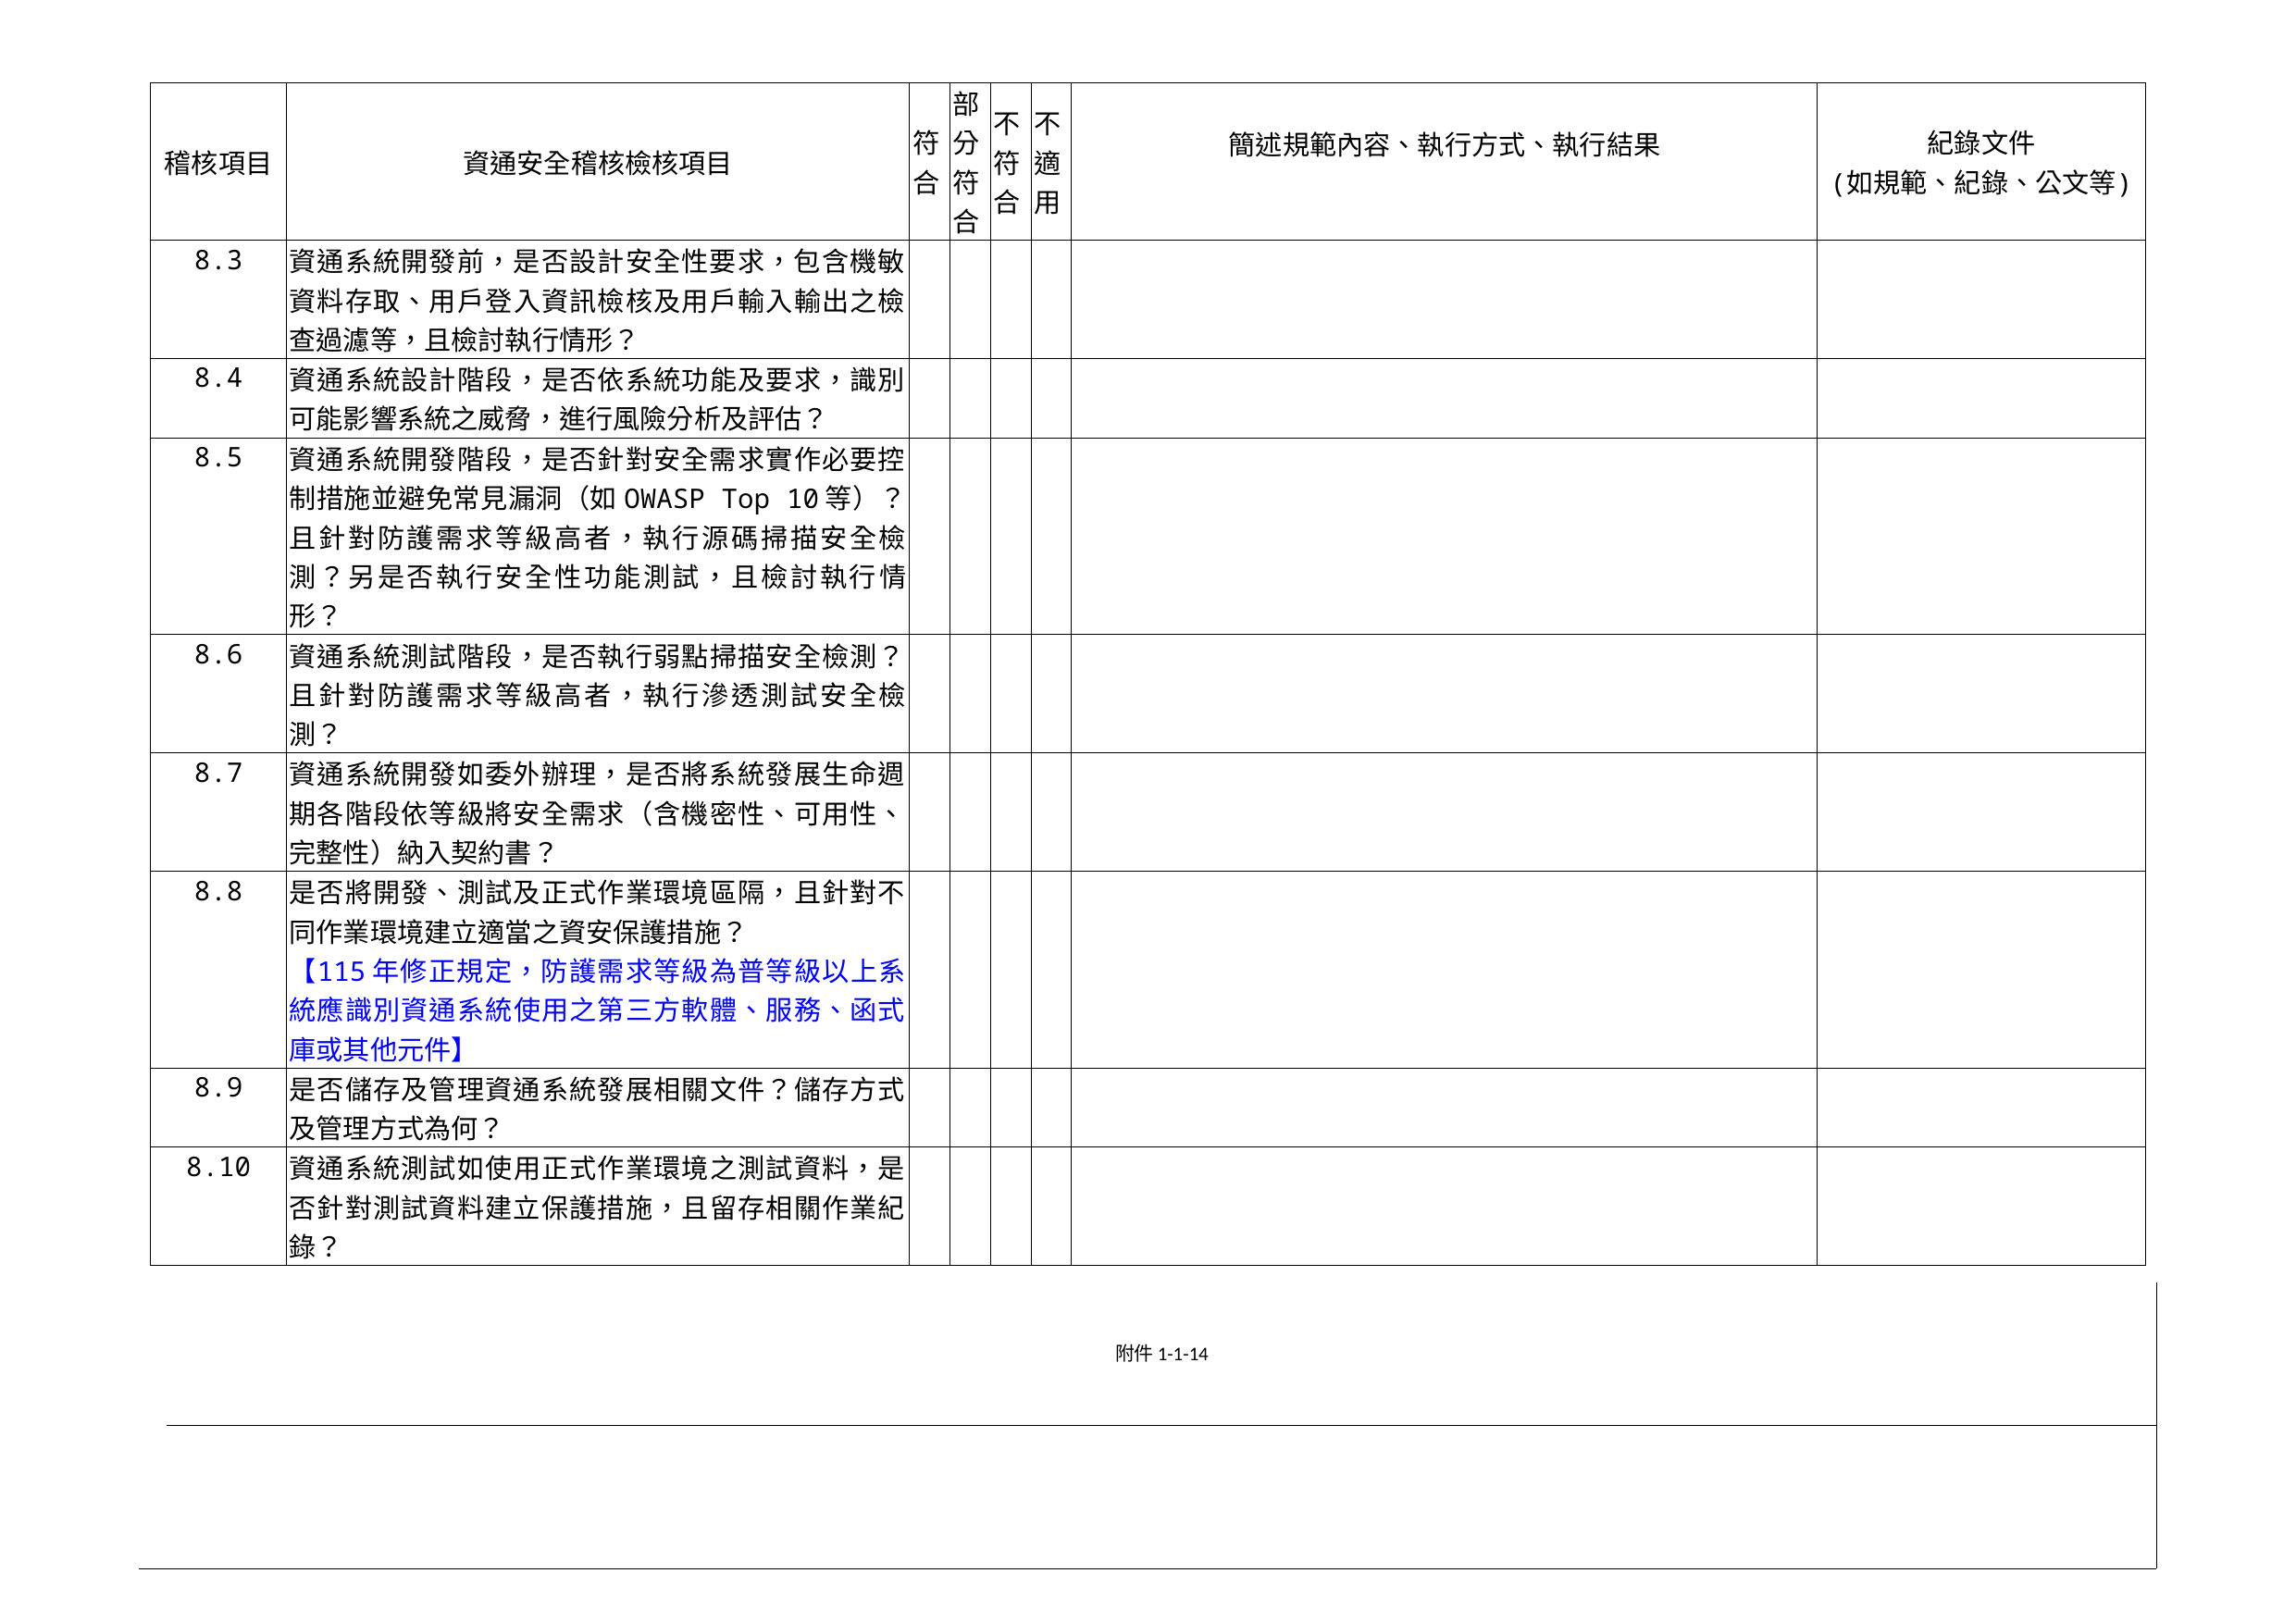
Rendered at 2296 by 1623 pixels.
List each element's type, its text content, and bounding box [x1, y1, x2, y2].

table_cell 資通系統開發前，是否設計安全性要求，包含機敏資料存取、用戶登入資訊檢核及用戶輸入輸出之檢查過濾等，且檢討執行情形？ [287, 241, 909, 358]
table_cell [991, 1147, 1031, 1265]
table_cell [1818, 439, 2145, 634]
table_cell [950, 1069, 990, 1146]
table_cell 8.7 [151, 753, 286, 871]
table_cell [1818, 635, 2145, 752]
table_header 不符合 [991, 83, 1031, 240]
table_cell 資通系統測試如使用正式作業環境之測試資料，是否針對測試資料建立保護措施，且留存相關作業紀錄？ [287, 1147, 909, 1265]
table_cell 8.10 [151, 1147, 286, 1265]
table_cell [1032, 241, 1071, 358]
table_cell [950, 753, 990, 871]
table_cell [991, 753, 1031, 871]
table_header 部分符合 [950, 83, 990, 240]
table_cell [1072, 753, 1817, 871]
table_cell 8.4 [151, 359, 286, 437]
table_cell [910, 753, 949, 871]
table_cell [950, 439, 990, 634]
table_cell [950, 241, 990, 358]
table_cell 是否將開發、測試及正式作業環境區隔，且針對不同作業環境建立適當之資安保護措施？ 【115年修正規定，防護需求等級為普等級以上系統應識別資通系統使用之第三方軟體、服務、函式庫或其他元件】 [287, 872, 909, 1067]
table_cell [1818, 753, 2145, 871]
table_header 簡述規範內容、執行方式、執行結果 [1072, 83, 1817, 240]
table_cell [1032, 635, 1071, 752]
table_cell [1072, 1069, 1817, 1146]
table_cell [991, 635, 1031, 752]
table_header 資通安全稽核檢核項目 [287, 83, 909, 240]
table_cell [991, 1069, 1031, 1146]
table_cell [991, 241, 1031, 358]
table_cell [1072, 635, 1817, 752]
table_cell [910, 1069, 949, 1146]
table_cell [991, 359, 1031, 437]
table_cell 8.5 [151, 439, 286, 634]
table_header 稽核項目 [151, 83, 286, 240]
table_cell [1818, 1147, 2145, 1265]
table_cell [910, 439, 949, 634]
table_cell 資通系統測試階段，是否執行弱點掃描安全檢測？且針對防護需求等級高者，執行滲透測試安全檢測？ [287, 635, 909, 752]
table_cell [1032, 753, 1071, 871]
table_cell 資通系統設計階段，是否依系統功能及要求，識別可能影響系統之威脅，進行風險分析及評估？ [287, 359, 909, 437]
table_cell [950, 359, 990, 437]
table_header 不適用 [1032, 83, 1071, 240]
table_cell [1072, 359, 1817, 437]
table_cell [1818, 1069, 2145, 1146]
table_cell [1032, 1069, 1071, 1146]
table_cell [1032, 439, 1071, 634]
table_cell [910, 872, 949, 1067]
table_cell [1072, 439, 1817, 634]
table_cell 8.8 [151, 872, 286, 1067]
table_cell 8.3 [151, 241, 286, 358]
table_cell [1072, 241, 1817, 358]
table_cell [991, 439, 1031, 634]
table_cell [1032, 872, 1071, 1067]
table_cell [991, 872, 1031, 1067]
table_cell [1072, 872, 1817, 1067]
table_cell [1072, 1147, 1817, 1265]
table_cell [1818, 872, 2145, 1067]
table_cell [910, 1147, 949, 1265]
table_cell [950, 872, 990, 1067]
table_header 符合 [910, 83, 949, 240]
table_cell 資通系統開發如委外辦理，是否將系統發展生命週期各階段依等級將安全需求（含機密性、可用性、完整性）納入契約書？ [287, 753, 909, 871]
table_cell [950, 635, 990, 752]
table_cell 8.6 [151, 635, 286, 752]
table_cell [1032, 1147, 1071, 1265]
table_cell [950, 1147, 990, 1265]
table_cell [910, 635, 949, 752]
table_cell 8.9 [151, 1069, 286, 1146]
table_cell 是否儲存及管理資通系統發展相關文件？儲存方式及管理方式為何？ [287, 1069, 909, 1146]
table_cell [910, 359, 949, 437]
table_cell [1818, 359, 2145, 437]
table_cell [1032, 359, 1071, 437]
table_cell 資通系統開發階段，是否針對安全需求實作必要控制措施並避免常見漏洞（如OWASP Top 10等）？且針對防護需求等級高者，執行源碼掃描安全檢測？另是否執行安全性功能測試，且檢討執行情形？ [287, 439, 909, 634]
table_cell [1818, 241, 2145, 358]
table_header 紀錄文件 (如規範、紀錄、公文等) [1818, 83, 2145, 240]
table_cell [910, 241, 949, 358]
